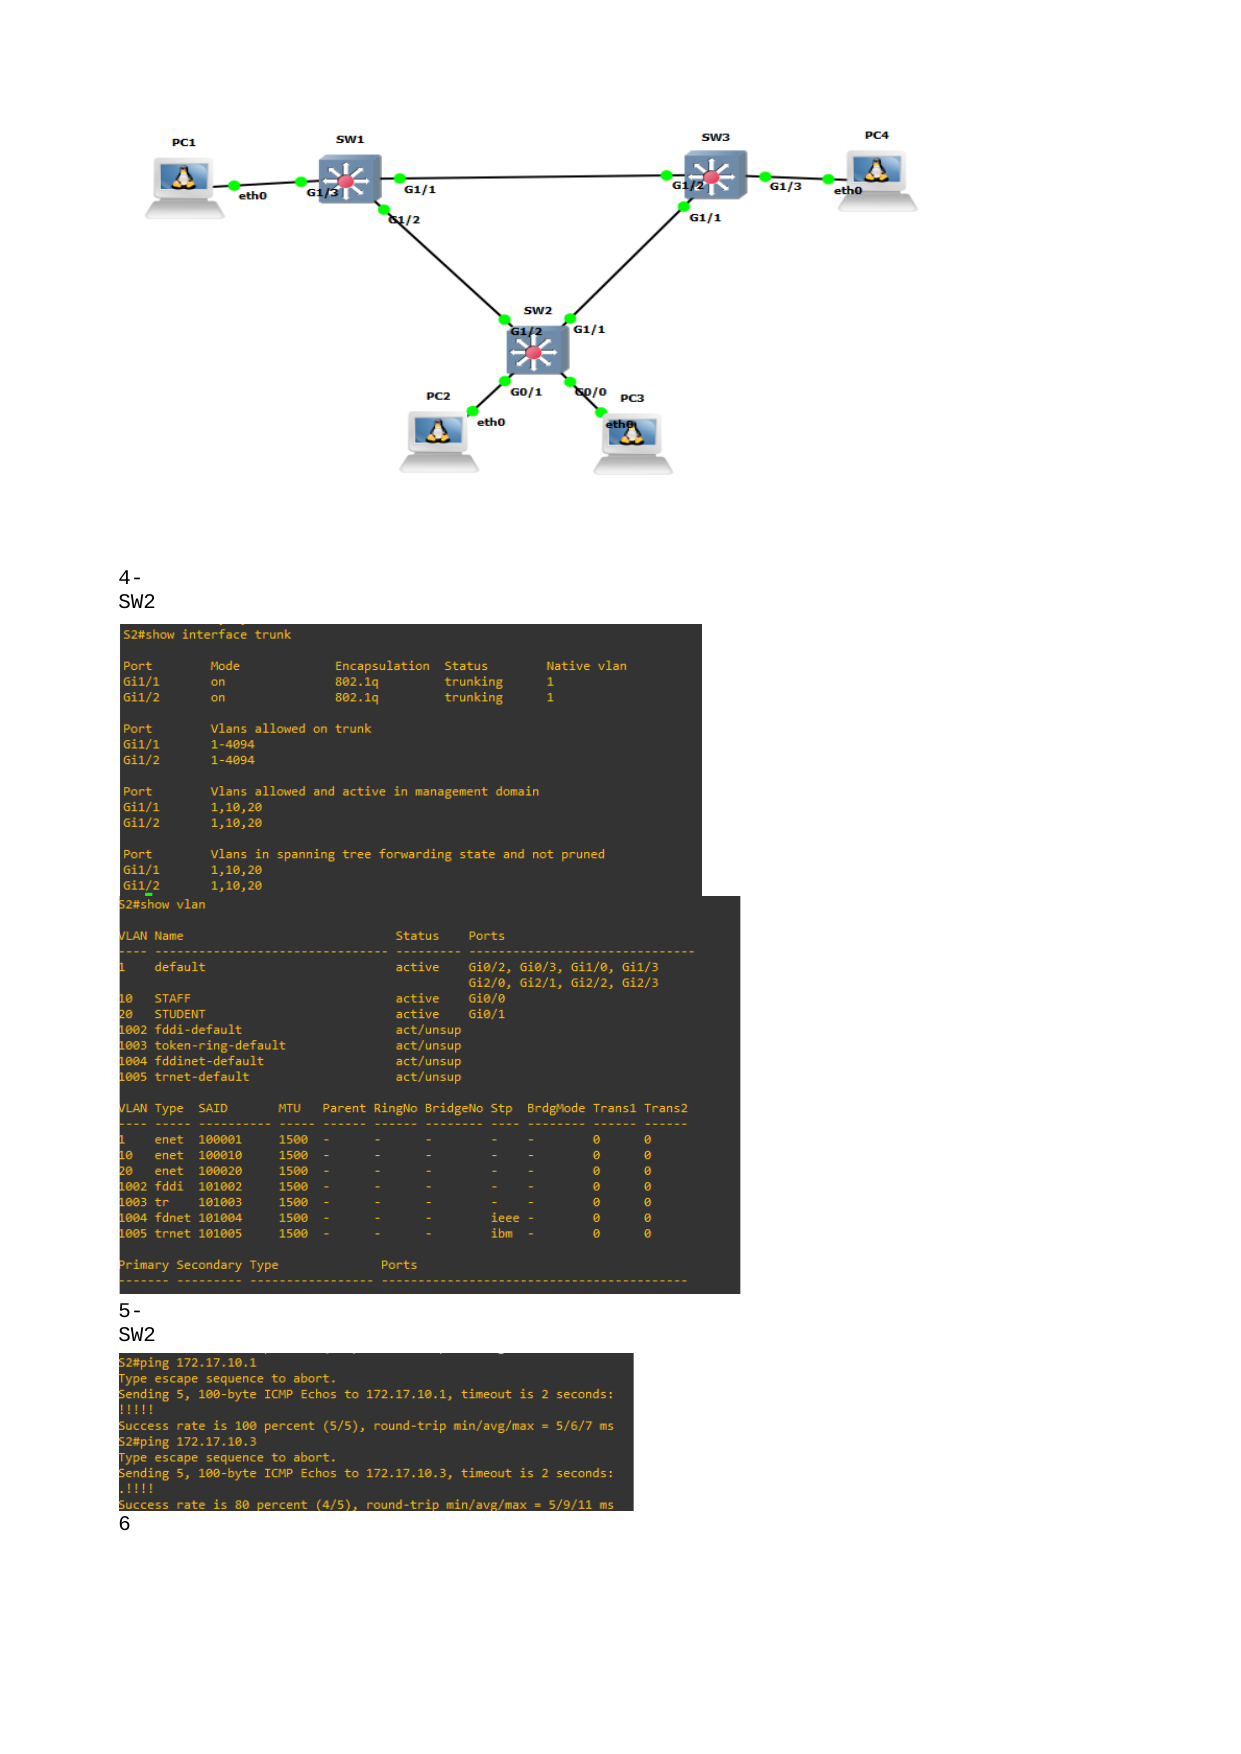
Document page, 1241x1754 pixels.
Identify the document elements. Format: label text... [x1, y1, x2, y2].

picture [119, 624, 741, 1294]
text 4- [118, 567, 1122, 591]
picture [119, 1353, 634, 1511]
text 5- [118, 1300, 1122, 1324]
text 6 [118, 1513, 1122, 1537]
picture [135, 118, 965, 524]
text SW2 [118, 591, 1122, 615]
text SW2 [118, 1324, 1122, 1348]
